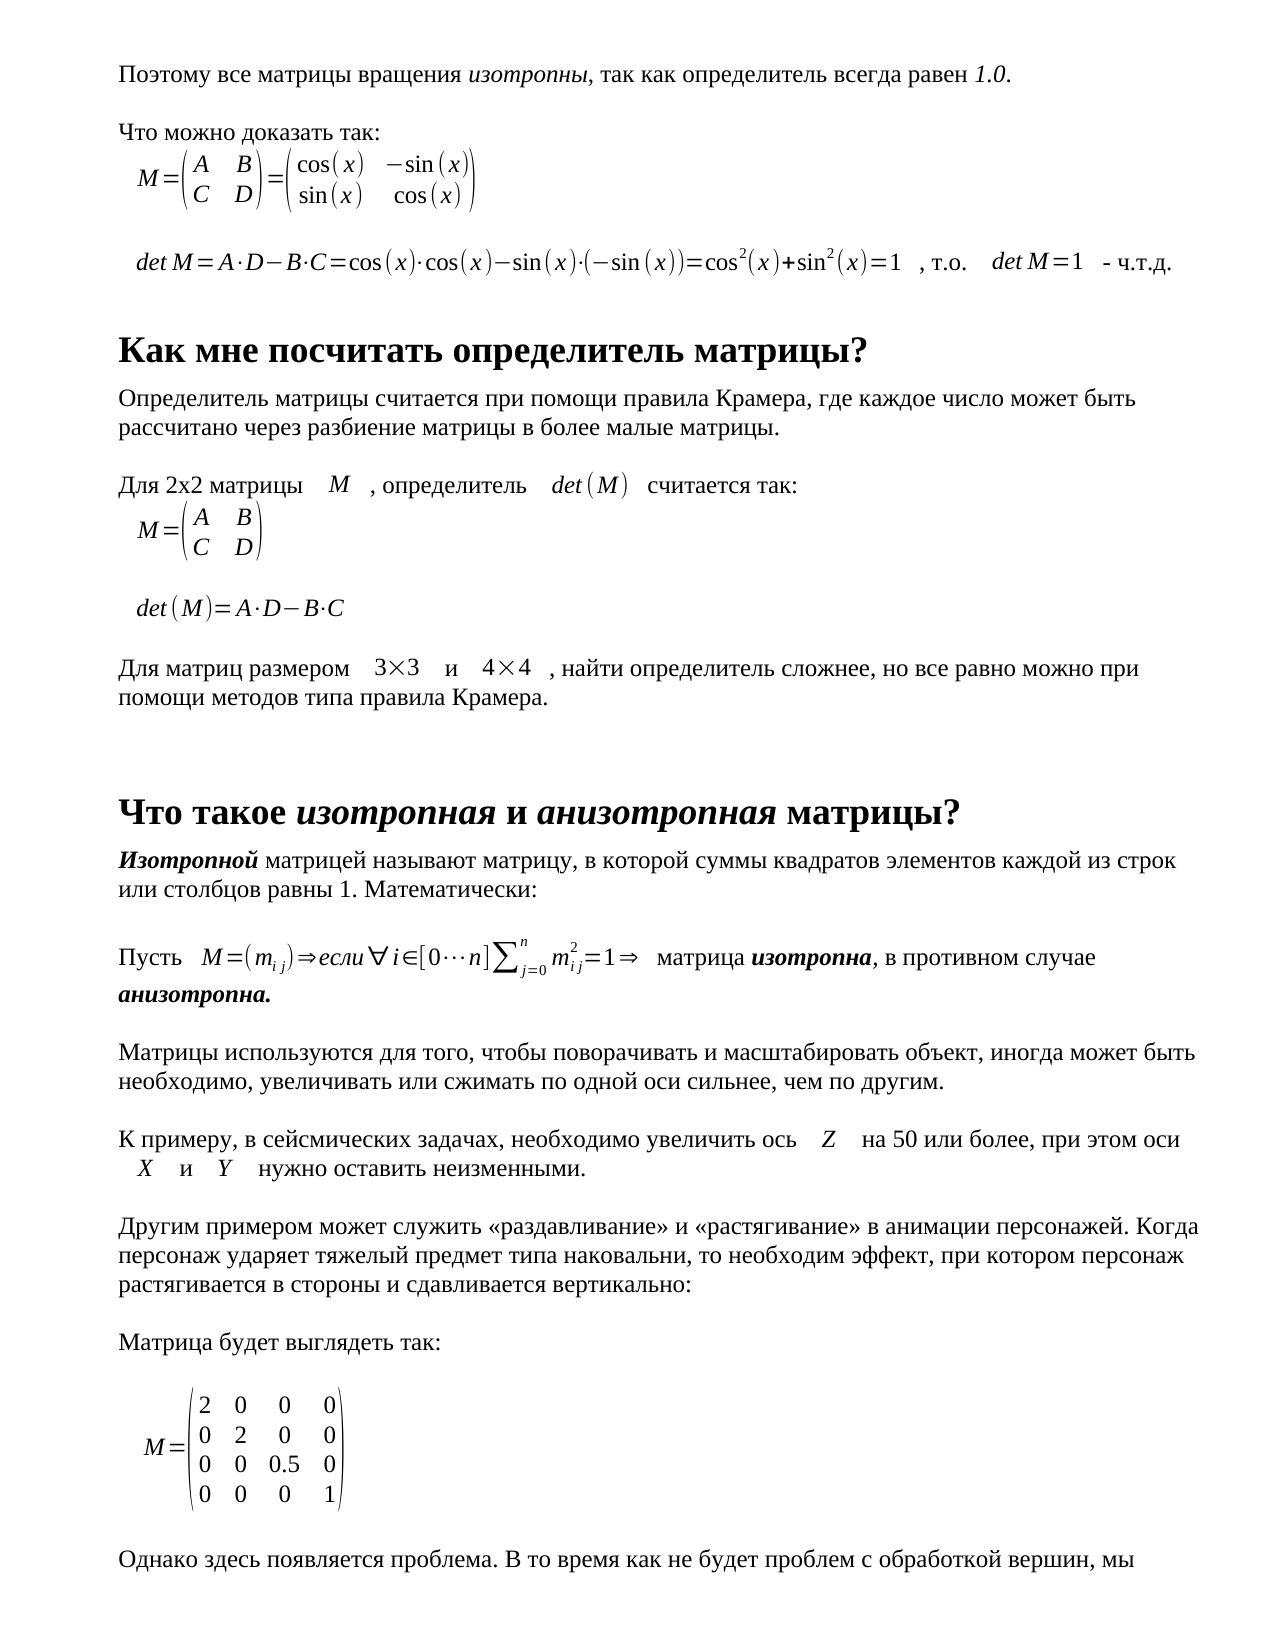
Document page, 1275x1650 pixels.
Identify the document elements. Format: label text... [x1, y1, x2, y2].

text , т.о. - ч.т.д. [118, 244, 1216, 277]
subtitle Как мне посчитать определитель матрицы? [118, 327, 1216, 371]
text Изотропной матрицей называют матрицу, в которой суммы квадратов элементов каждой из строк или столбцов равны 1. Математически: [118, 845, 1216, 902]
text К примеру, в сейсмических задачах, необходимо увеличить ось на 50 или более, при этом оси и нужно оставить неизменными. [118, 1124, 1216, 1182]
text Определитель матрицы считается при помощи правила Крамера, где каждое число может быть рассчитано через разбиение матрицы в более малые матрицы. [118, 383, 1216, 441]
text Что можно доказать так: [118, 117, 1216, 214]
text Другим примером может служить «раздавливание» и «растягивание» в анимации персонажей. Когда персонаж ударяет тяжелый предмет типа наковальни, то необходим эффект, при котором персонаж растягивается в стороны и сдавливается вертикально: [118, 1211, 1216, 1298]
text Матрица будет выглядеть так: [118, 1327, 1216, 1356]
text Поэтому все матрицы вращения изотропны, так как определитель всегда равен 1.0. [118, 59, 1216, 88]
text Пустьматрица изотропна, в противном случае анизотропна. [118, 932, 1216, 1008]
text Матрицы используются для того, чтобы поворачивать и масштабировать объект, иногда может быть необходимо, увеличивать или сжимать по одной оси сильнее, чем по другим. [118, 1037, 1216, 1095]
text Для матриц размером и , найти определитель сложнее, но все равно можно при помощи методов типа правила Крамера. [118, 653, 1216, 739]
text Однако здесь появляется проблема. В то время как не будет проблем с обработкой вершин, мы [118, 1544, 1216, 1572]
text Для 2х2 матрицы , определитель считается так: [118, 470, 1216, 564]
subtitle Что такое изотропная и анизотропная матрицы? [118, 789, 1216, 832]
